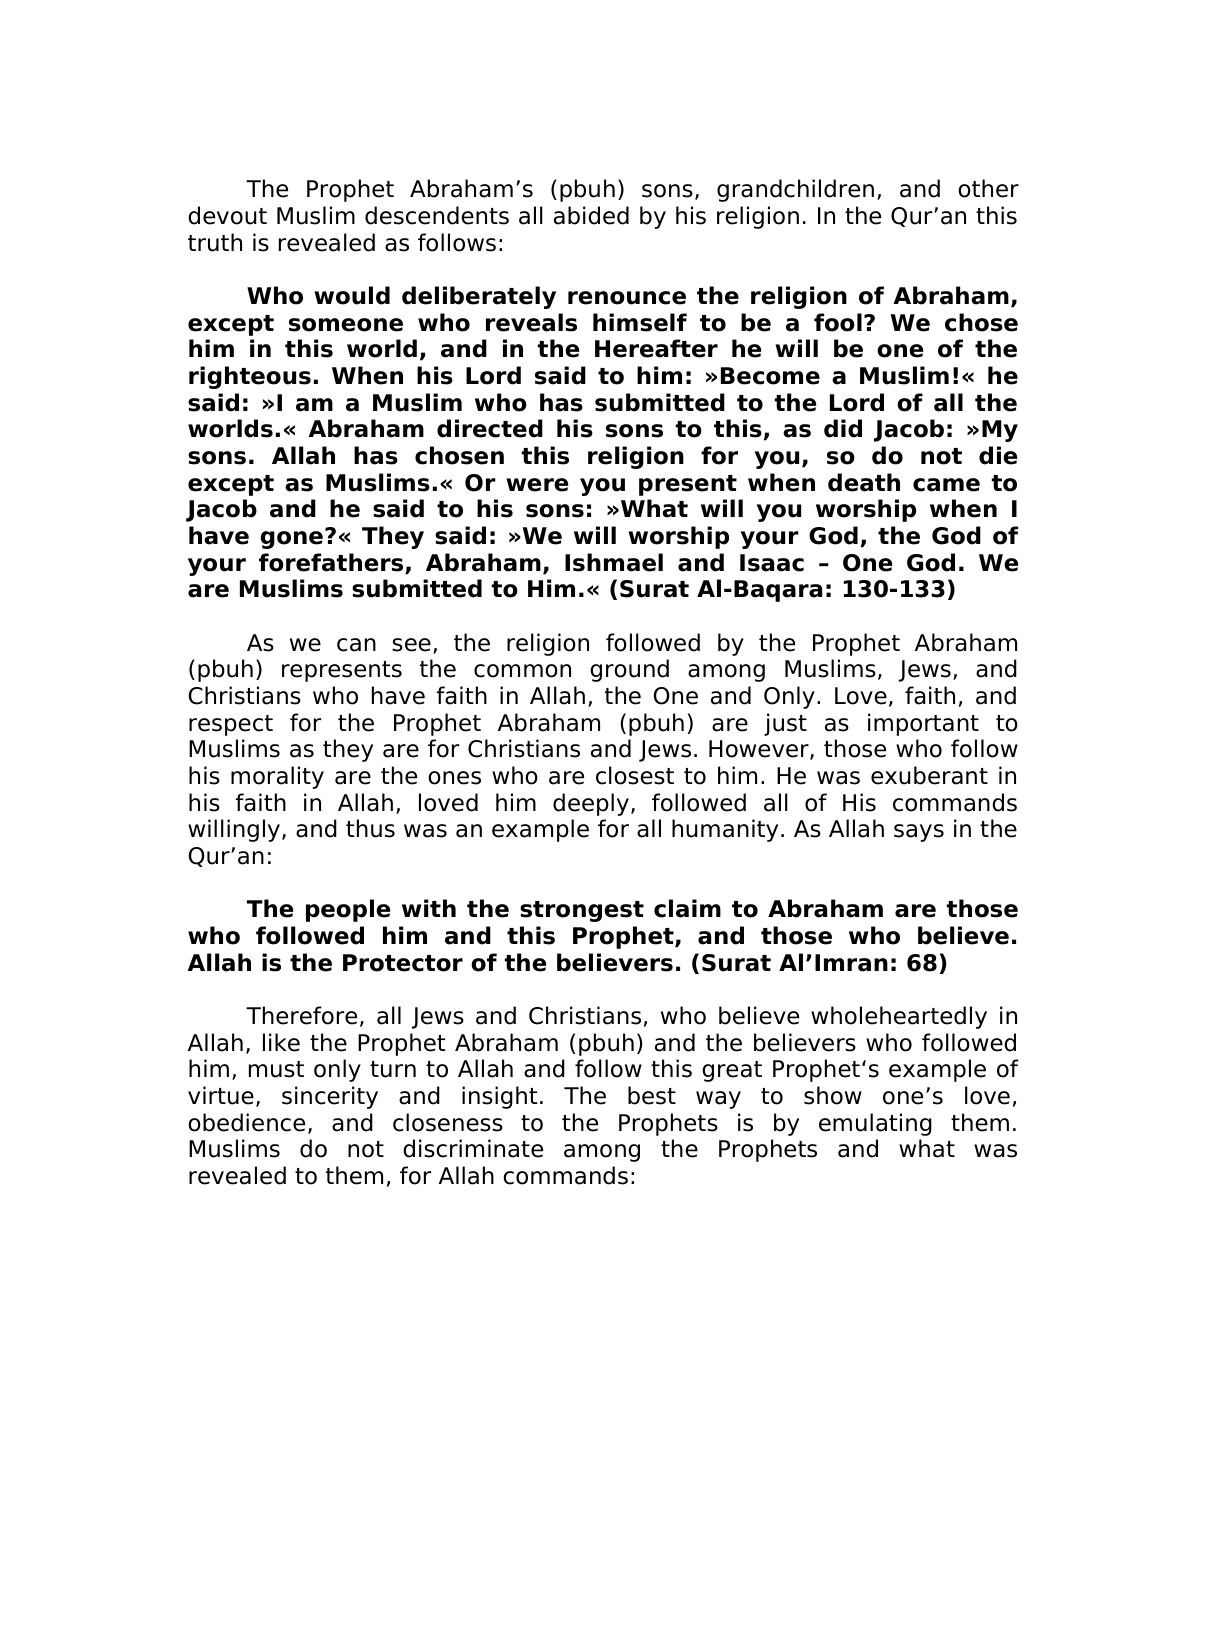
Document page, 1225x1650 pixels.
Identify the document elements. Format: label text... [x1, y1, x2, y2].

text Therefore, all Jews and Christians, who believe wholeheartedly in Allah, like the Prophet Abraham (pbuh) and the believers who followed him, must only turn to Allah and follow this great Prophet‘s example of virtue, sincerity and insight. The best way to show one’s love, obedience, and closeness to the Prophets is by emulating them. Muslims do not discriminate among the Prophets and what was revealed to them, for Allah commands: [187, 1003, 1020, 1190]
text As we can see, the religion followed by the Prophet Abraham (pbuh) represents the common ground among Muslims, Jews, and Christians who have faith in Allah, the One and Only. Love, faith, and respect for the Prophet Abraham (pbuh) are just as important to Muslims as they are for Christians and Jews. However, those who follow his morality are the ones who are closest to him. He was exuberant in his faith in Allah, loved him deeply, followed all of His commands willingly, and thus was an example for all humanity. As Allah says in the Qur’an: [187, 630, 1020, 870]
text The Prophet Abraham’s (pbuh) sons, grandchildren, and other devout Muslim descendents all abided by his religion. In the Qur’an this truth is revealed as follows: [187, 177, 1020, 257]
text The people with the strongest claim to Abraham are those who followed him and this Prophet, and those who believe. Allah is the Protector of the believers. (Surat Al’Imran: 68) [187, 897, 1020, 977]
text Who would deliberately renounce the religion of Abraham, except someone who reveals himself to be a fool? We chose him in this world, and in the Hereafter he will be one of the righteous. When his Lord said to him: »Become a Muslim!« he said: »I am a Muslim who has submitted to the Lord of all the worlds.« Abraham directed his sons to this, as did Jacob: »My sons. Allah has chosen this religion for you, so do not die except as Muslims.« Or were you present when death came to Jacob and he said to his sons: »What will you worship when I have gone?« They said: »We will worship your God, the God of your forefathers, Abraham, Ishmael and Isaac – One God. We are Muslims submitted to Him.« (Surat Al-Baqara: 130-133) [187, 283, 1020, 603]
